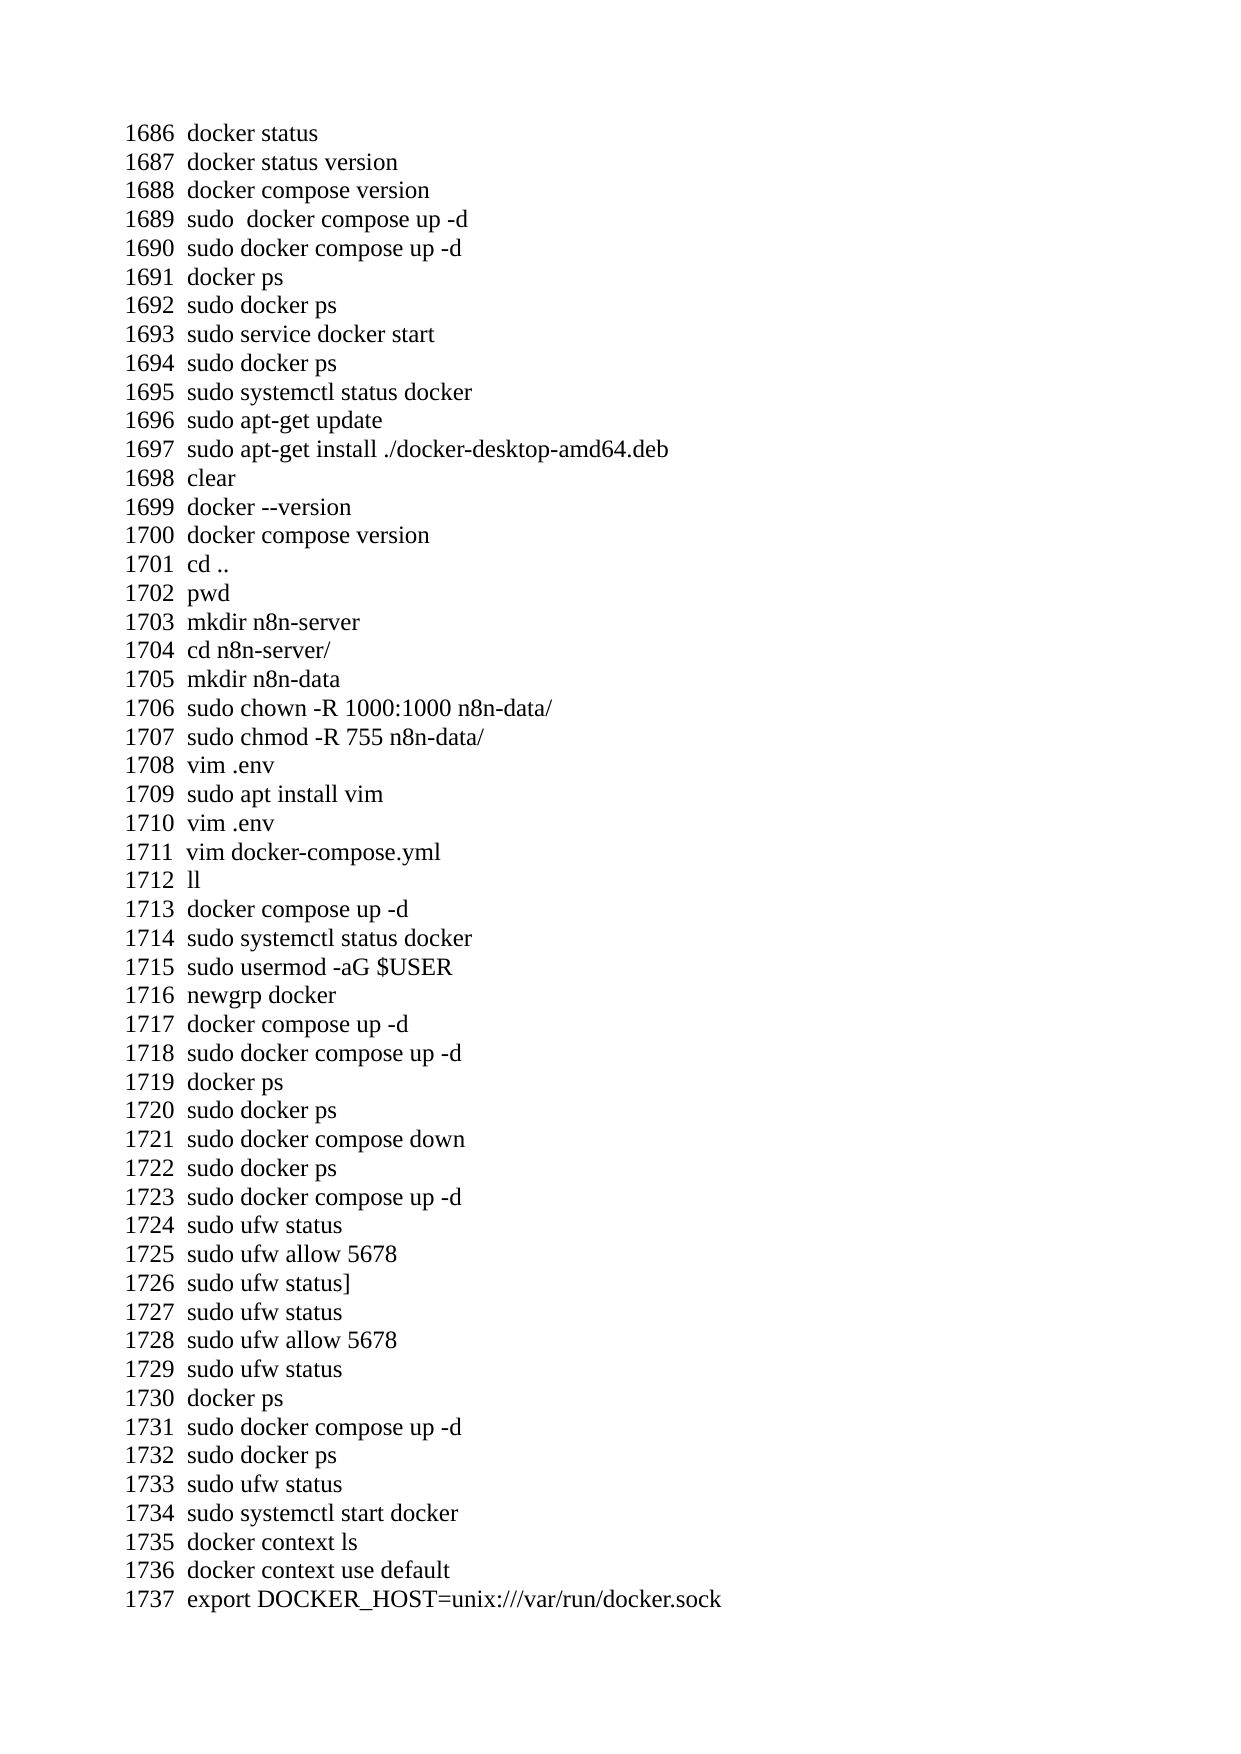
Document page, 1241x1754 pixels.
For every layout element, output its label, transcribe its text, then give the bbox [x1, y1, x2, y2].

text 1699 docker --version [118, 492, 1122, 521]
text 1725 sudo ufw allow 5678 [118, 1239, 1122, 1268]
text 1704 cd n8n-server/ [118, 636, 1122, 664]
text 1702 pwd [118, 578, 1122, 607]
text 1729 sudo ufw status [118, 1354, 1122, 1383]
text 1721 sudo docker compose down [118, 1124, 1122, 1153]
text 1686 docker status [118, 118, 1122, 147]
text 1710 vim .env [118, 808, 1122, 837]
text 1735 docker context ls [118, 1527, 1122, 1556]
text 1693 sudo service docker start [118, 319, 1122, 348]
text 1696 sudo apt-get update [118, 406, 1122, 434]
text 1722 sudo docker ps [118, 1153, 1122, 1182]
text 1734 sudo systemctl start docker [118, 1498, 1122, 1527]
text 1709 sudo apt install vim [118, 779, 1122, 808]
text 1695 sudo systemctl status docker [118, 377, 1122, 406]
text 1708 vim .env [118, 751, 1122, 779]
text 1737 export DOCKER_HOST=unix:///var/run/docker.sock [118, 1584, 1122, 1613]
text 1697 sudo apt-get install ./docker-desktop-amd64.deb [118, 434, 1122, 463]
text 1723 sudo docker compose up -d [118, 1182, 1122, 1211]
text 1717 docker compose up -d [118, 1009, 1122, 1038]
text 1728 sudo ufw allow 5678 [118, 1326, 1122, 1354]
text 1731 sudo docker compose up -d [118, 1412, 1122, 1441]
text 1687 docker status version [118, 147, 1122, 176]
text 1724 sudo ufw status [118, 1211, 1122, 1239]
text 1711 vim docker-compose.yml [118, 837, 1122, 866]
text 1715 sudo usermod -aG $USER [118, 952, 1122, 981]
text 1719 docker ps [118, 1067, 1122, 1096]
text 1701 cd .. [118, 549, 1122, 578]
text 1712 ll [118, 866, 1122, 894]
text 1689 sudo docker compose up -d [118, 204, 1122, 233]
text 1736 docker context use default [118, 1556, 1122, 1584]
text 1726 sudo ufw status] [118, 1268, 1122, 1297]
text 1690 sudo docker compose up -d [118, 233, 1122, 262]
text 1730 docker ps [118, 1383, 1122, 1412]
text 1718 sudo docker compose up -d [118, 1038, 1122, 1067]
text 1691 docker ps [118, 262, 1122, 291]
text 1698 clear [118, 463, 1122, 492]
text 1705 mkdir n8n-data [118, 664, 1122, 693]
text 1714 sudo systemctl status docker [118, 923, 1122, 952]
text 1707 sudo chmod -R 755 n8n-data/ [118, 722, 1122, 751]
text 1688 docker compose version [118, 176, 1122, 204]
text 1732 sudo docker ps [118, 1441, 1122, 1469]
text 1733 sudo ufw status [118, 1469, 1122, 1498]
text 1703 mkdir n8n-server [118, 607, 1122, 636]
text 1713 docker compose up -d [118, 894, 1122, 923]
text 1694 sudo docker ps [118, 348, 1122, 377]
text 1706 sudo chown -R 1000:1000 n8n-data/ [118, 693, 1122, 722]
text 1700 docker compose version [118, 521, 1122, 549]
text 1720 sudo docker ps [118, 1096, 1122, 1124]
text 1692 sudo docker ps [118, 291, 1122, 319]
text 1716 newgrp docker [118, 981, 1122, 1009]
text 1727 sudo ufw status [118, 1297, 1122, 1326]
